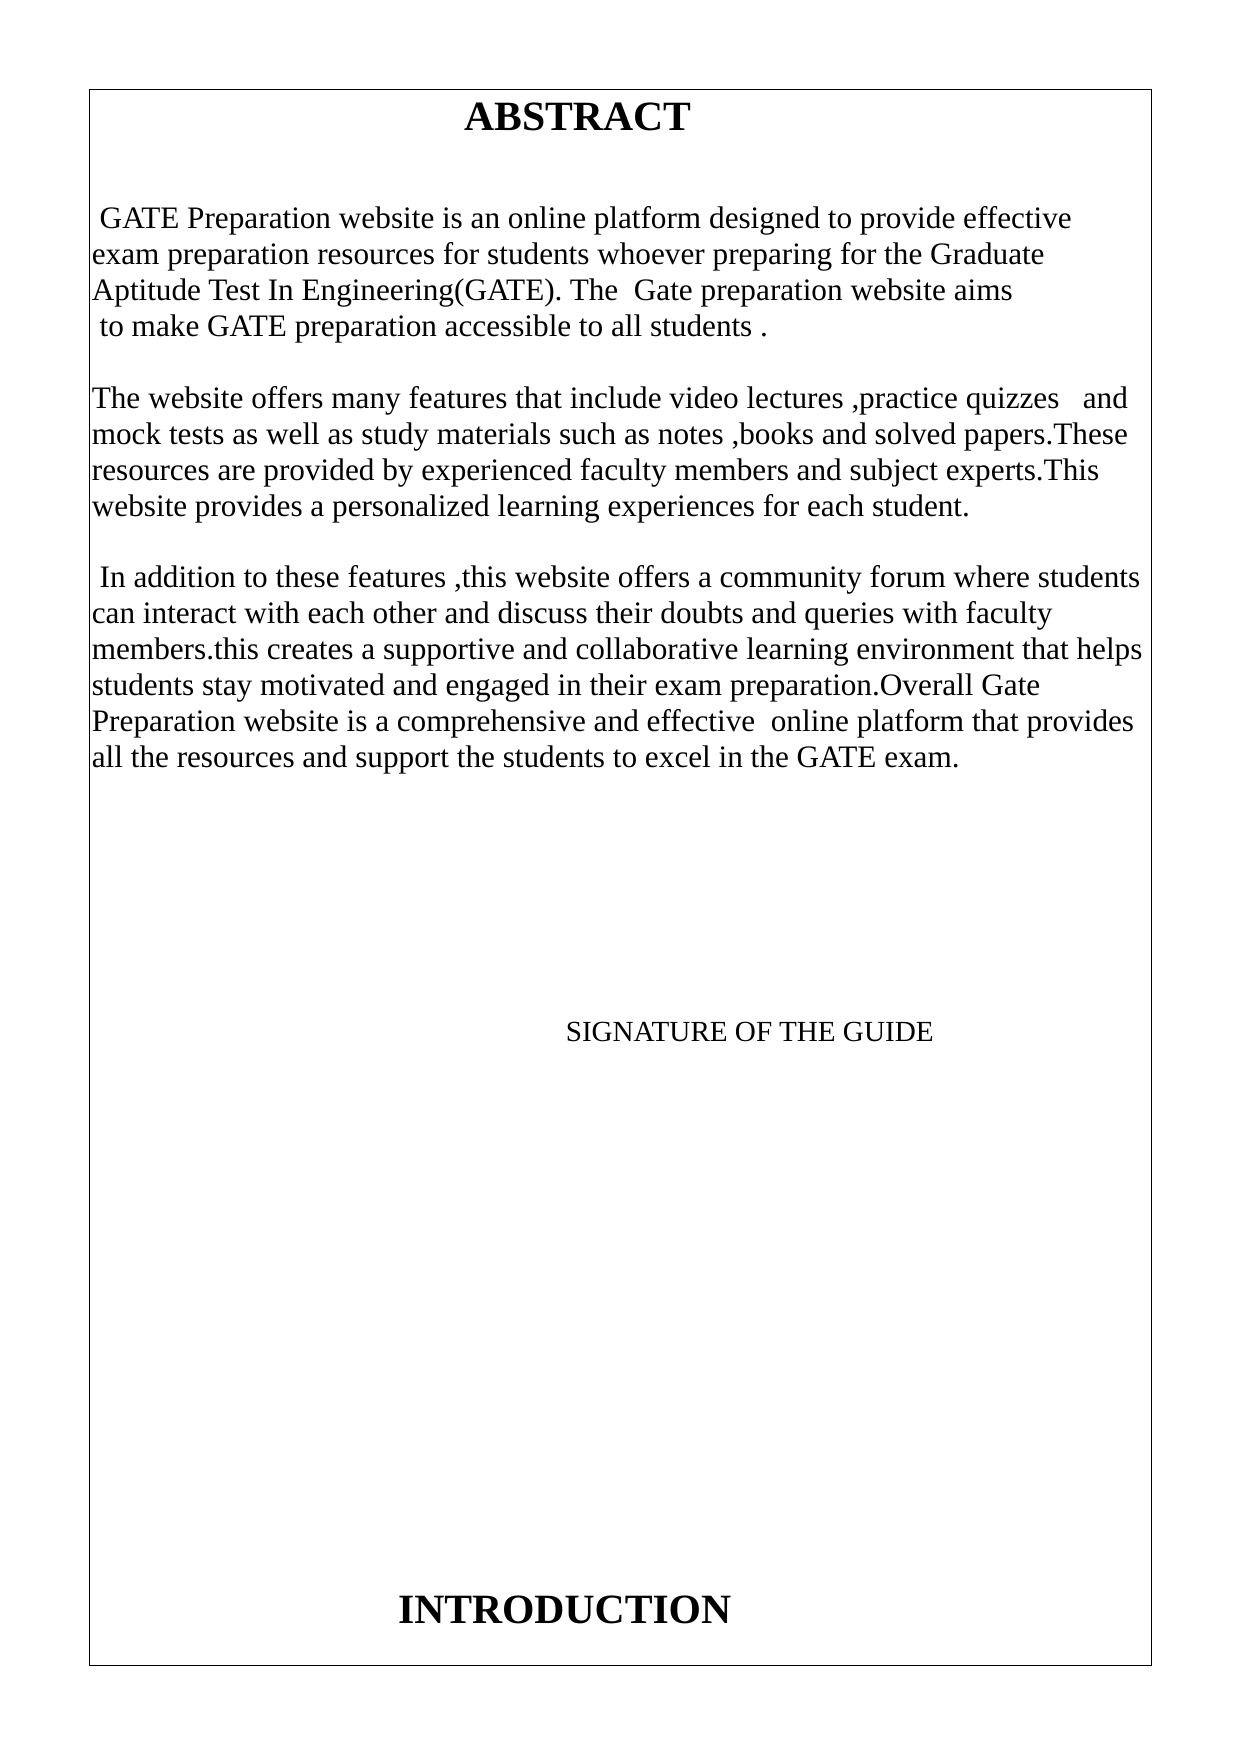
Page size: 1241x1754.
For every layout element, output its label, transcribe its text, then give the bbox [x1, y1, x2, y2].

text SIGNATURE OF THE GUIDE [92, 1014, 1024, 1047]
text ABSTRACT [92, 92, 1149, 139]
text to make GATE preparation accessible to all students . [92, 307, 1149, 343]
text In addition to these features ,this website offers a community forum where students can interact with each other and discuss their doubts and queries with faculty members.this creates a supportive and collaborative learning environment that helps students stay motivated and engaged in their exam preparation.Overall Gate Preparation website is a comprehensive and effective online platform that provides all the resources and support the students to excel in the GATE exam. [92, 559, 1149, 774]
text INTRODUCTION [92, 1584, 1024, 1632]
text The website offers many features that include video lectures ,practice quizzes and mock tests as well as study materials such as notes ,books and solved papers.These resources are provided by experienced faculty members and subject experts.This website provides a personalized learning experiences for each student. [92, 379, 1149, 523]
text GATE Preparation website is an online platform designed to provide effective exam preparation resources for students whoever preparing for the Graduate Aptitude Test In Engineering(GATE). The Gate preparation website aims [92, 199, 1149, 307]
